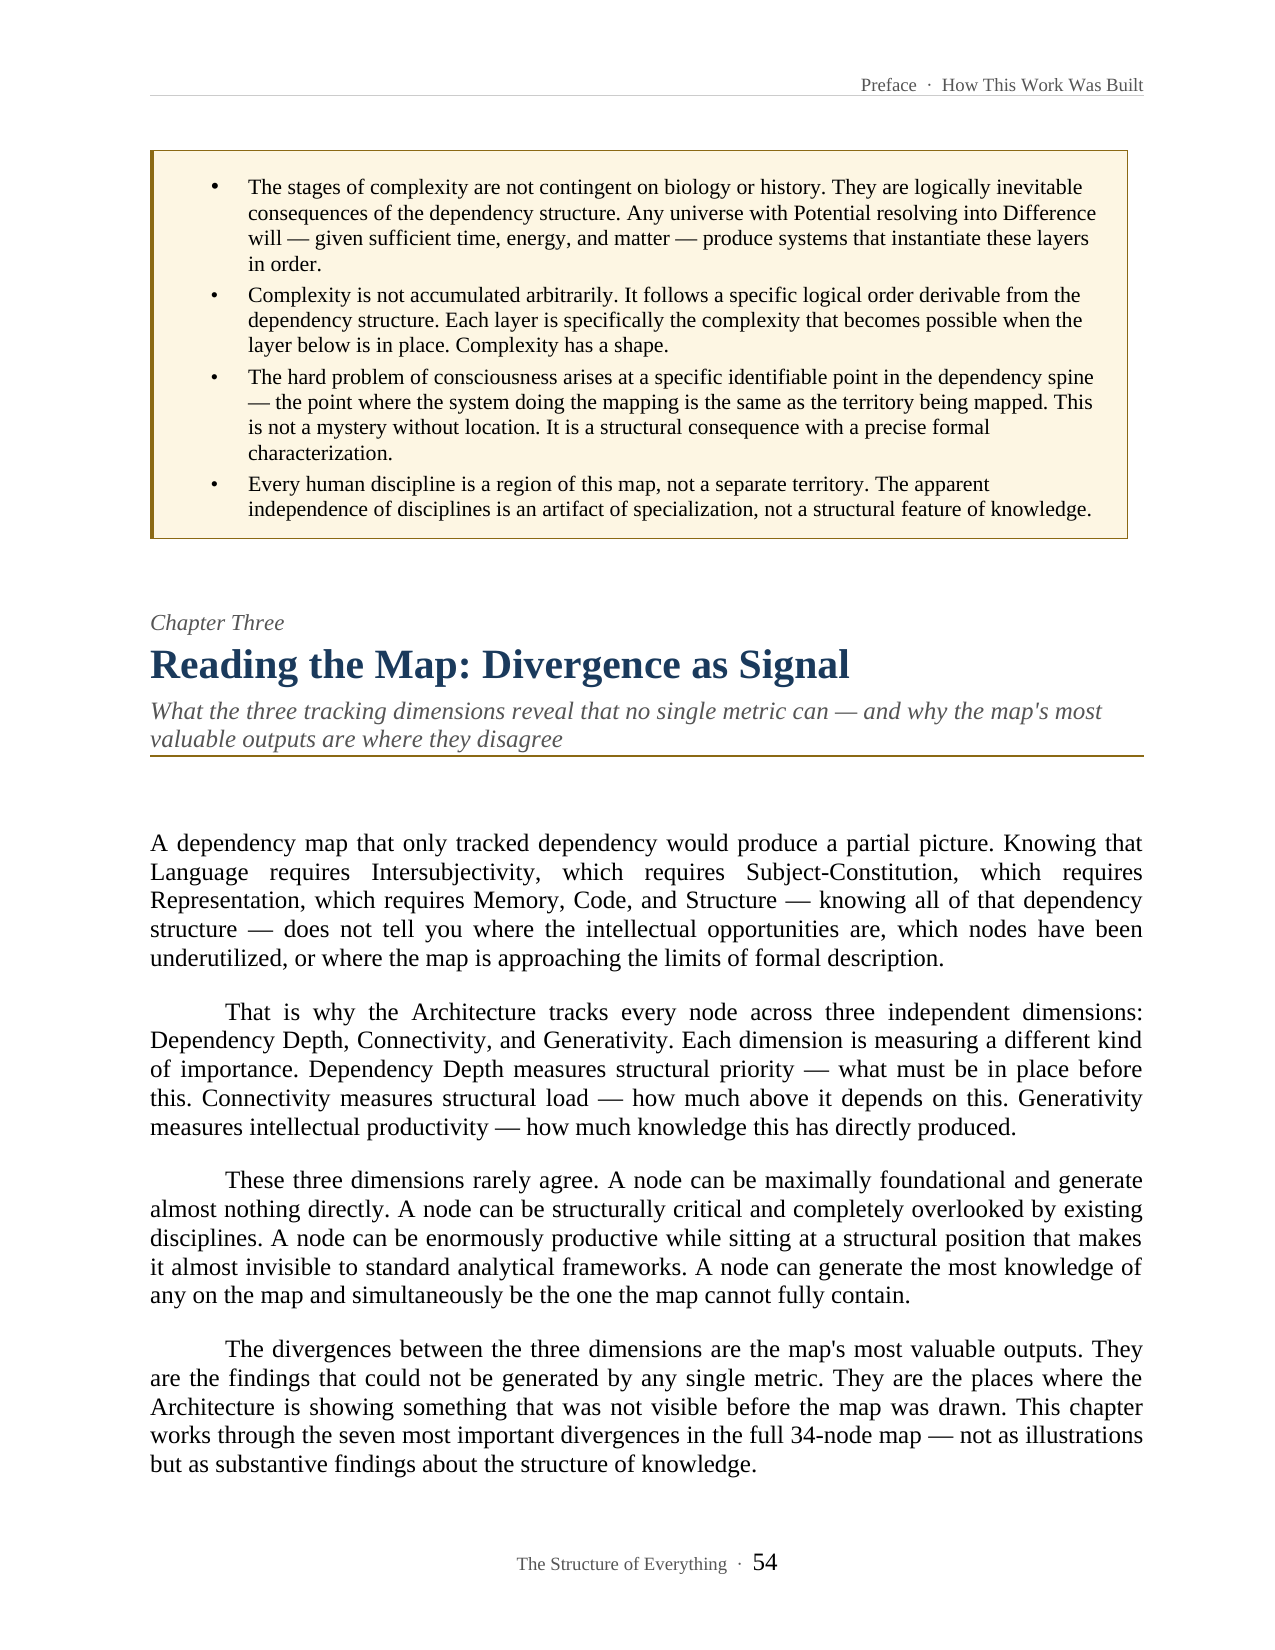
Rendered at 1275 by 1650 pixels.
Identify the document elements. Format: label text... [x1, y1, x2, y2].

text That is why the Architecture tracks every node across three independent dimensions: Dependency Depth, Connectivity, and Generativity. Each dimension is measuring a different kind of importance. Dependency Depth measures structural priority — what must be in place before this. Connectivity measures structural load — how much above it depends on this. Generativity measures intellectual productivity — how much knowledge this has directly produced. [150, 997, 1144, 1140]
text These three dimensions rarely agree. A node can be maximally foundational and generate almost nothing directly. A node can be structurally critical and completely overlooked by existing disciplines. A node can be enormously productive while sitting at a structural position that makes it almost invisible to standard analytical frameworks. A node can generate the most knowledge of any on the map and simultaneously be the one the map cannot fully contain. [150, 1165, 1144, 1309]
text Reading the Map: Divergence as Signal [150, 639, 1144, 687]
text Chapter Three [150, 609, 1144, 635]
text A dependency map that only tracked dependency would produce a partial picture. Knowing that Language requires Intersubjectivity, which requires Subject-Constitution, which requires Representation, which requires Memory, Code, and Structure — knowing all of that dependency structure — does not tell you where the intellectual opportunities are, which nodes have been underutilized, or where the map is approaching the limits of formal description. [150, 828, 1144, 972]
text What the three tracking dimensions reveal that no single metric can — and why the map's most valuable outputs are where they disagree [150, 696, 1144, 755]
text The divergences between the three dimensions are the map's most valuable outputs. They are the findings that could not be generated by any single metric. They are the places where the Architecture is showing something that was not visible before the map was drawn. This chapter works through the seven most important divergences in the full 34-node map — not as illustrations but as substantive findings about the structure of knowledge. [150, 1334, 1144, 1478]
table_header FOUR THESES The Architecture's four thesis statements, from which all else follows: The stages of complexity are not contingent on biology or history. They are logically inevitable consequences of the dependency structure. Any universe with Potential resolving into Difference will — given sufficient time, energy, and matter — produce systems that instantiate these layers in order. Complexity is not accumulated arbitrarily. It follows a specific logical order derivable from the dependency structure. Each layer is specifically the complexity that becomes possible when the layer below is in place. Complexity has a shape. The hard problem of consciousness arises at a specific identifiable point in the dependency spine — the point where the system doing the mapping is the same as the territory being mapped. This is not a mystery without location. It is a structural consequence with a precise formal characterization. Every human discipline is a region of this map, not a separate territory. The apparent independence of disciplines is an artifact of specialization, not a structural feature of knowledge. [154, 151, 1127, 538]
